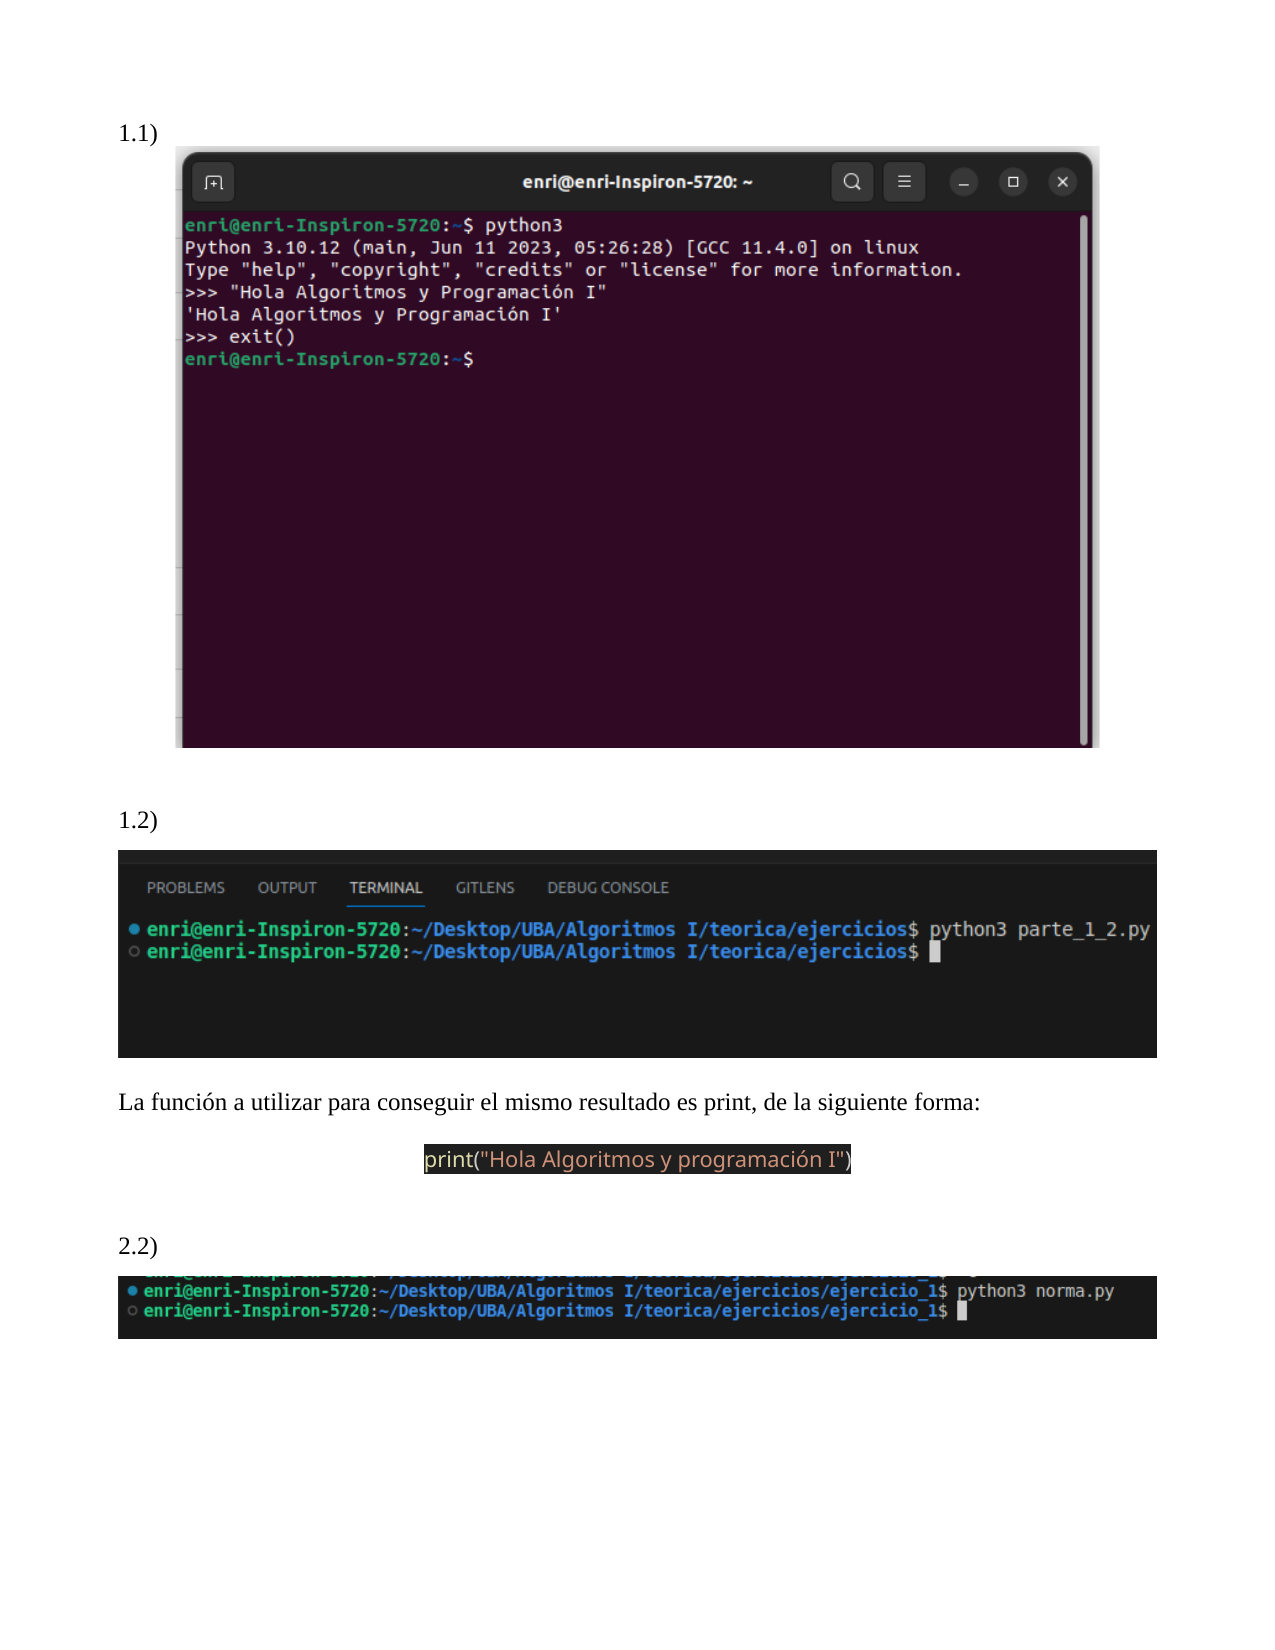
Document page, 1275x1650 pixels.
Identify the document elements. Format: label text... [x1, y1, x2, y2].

picture [175, 146, 1100, 748]
text 1.1) [118, 118, 1157, 147]
text 1.2) [118, 805, 1157, 850]
picture [118, 1276, 1157, 1339]
picture [118, 850, 1157, 1058]
text print("Hola Algoritmos y programación I") [118, 1115, 1157, 1174]
text [118, 1339, 1157, 1368]
text 2.2) [118, 1231, 1157, 1276]
text La función a utilizar para conseguir el mismo resultado es print, de la siguiente forma: [118, 1058, 1157, 1115]
